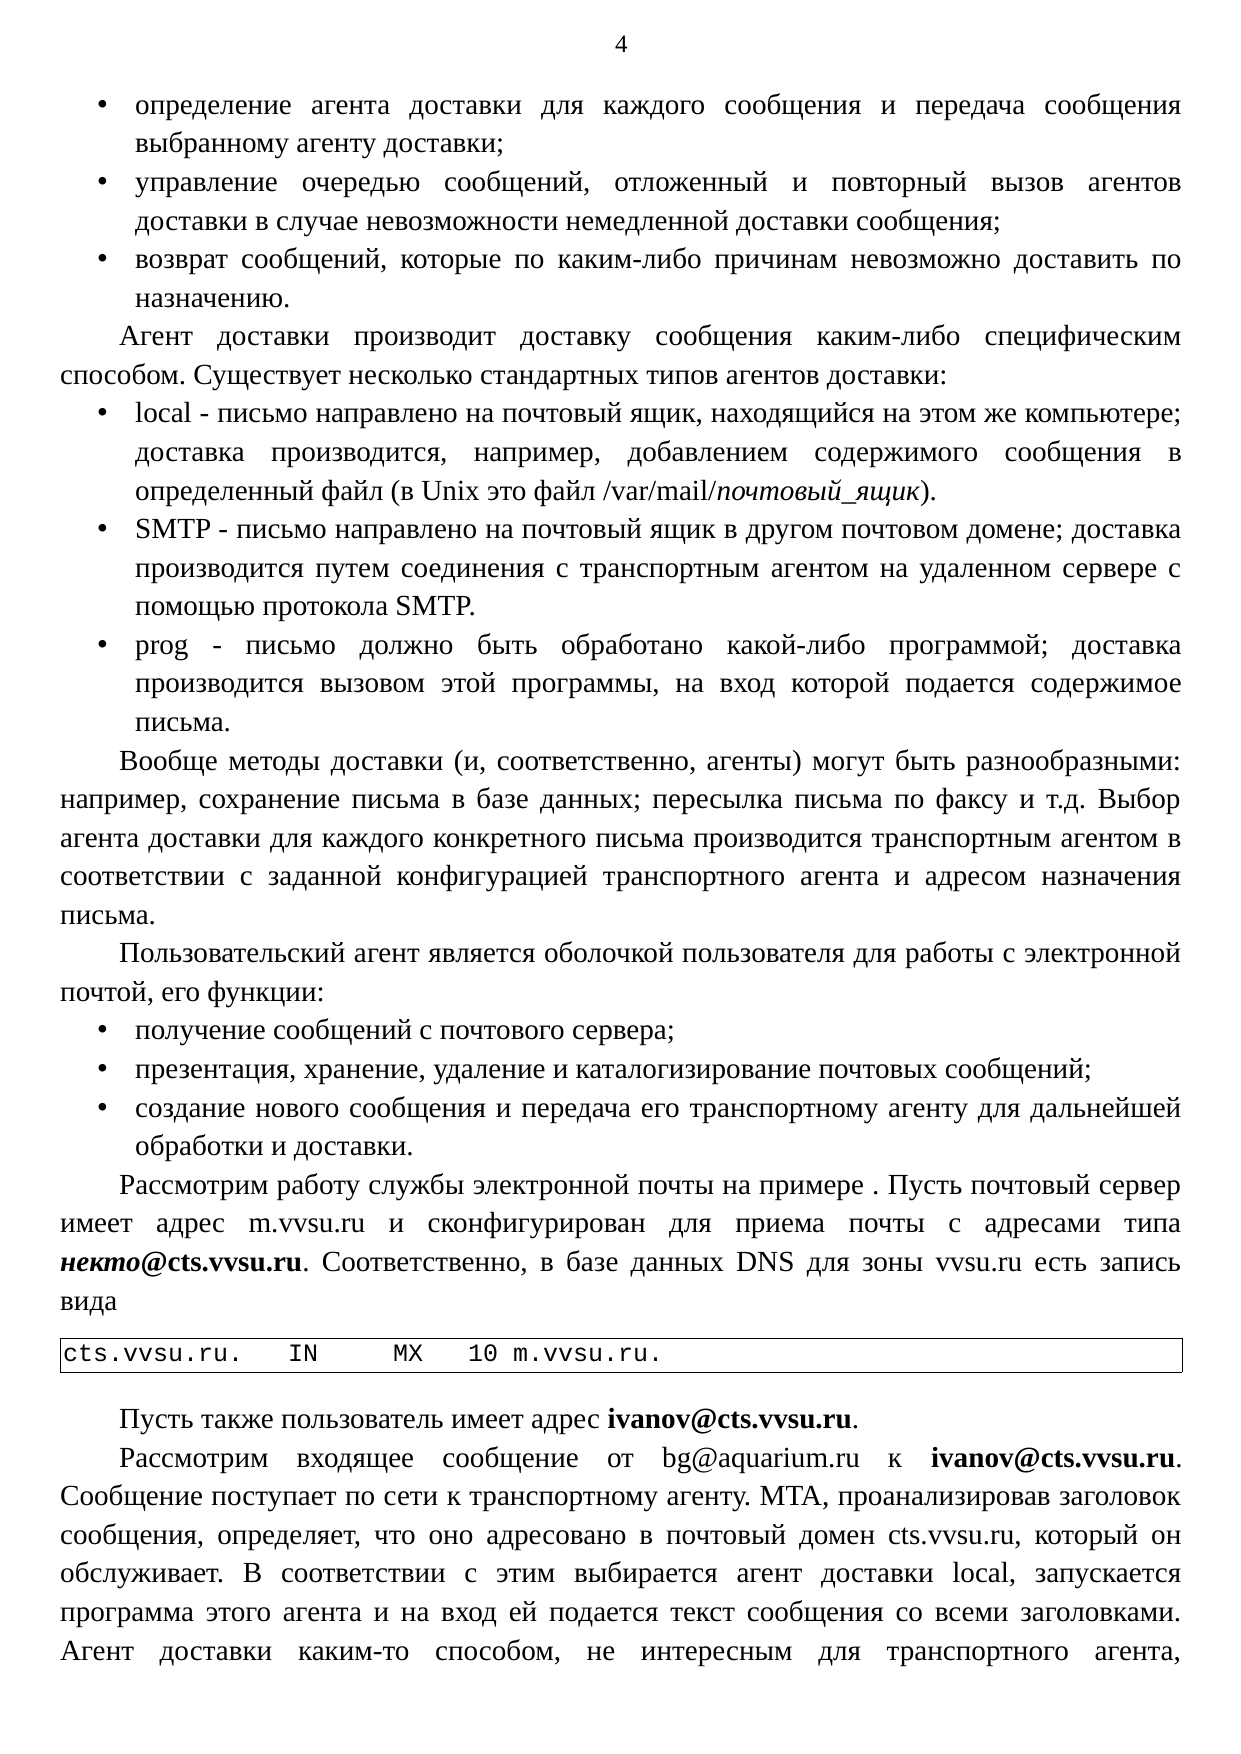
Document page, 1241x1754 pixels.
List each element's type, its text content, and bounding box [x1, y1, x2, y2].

text Рассмотрим работу службы электронной почты на примере . Пусть почтовый сервер имеет адрес m.vvsu.ru и сконфигурирован для приема почты с адресами типа некто@cts.vvsu.ru. Соответственно, в базе данных DNS для зоны vvsu.ru есть запись вида [60, 1167, 1182, 1316]
list prog - письмо должно быть обработано какой-либо программой; доставка производится вызовом этой программы, на вход которой подается содержимое письма. [97, 627, 1182, 738]
text Рассмотрим входящее сообщение от bg@aquarium.ru к ivanov@cts.vvsu.ru. Сообщение поступает по сети к транспортному агенту. MTA, проанализировав заголовок сообщения, определяет, что оно адресовано в почтовый домен cts.vvsu.ru, который он обслуживает. В соответствии с этим выбирается агент доставки local, запускается программа этого агента и на вход ей подается текст сообщения со всеми заголовками. Агент доставки каким-то способом, не интересным для транспортного агента, [60, 1440, 1182, 1666]
list определение агента доставки для каждого сообщения и передача сообщения выбранному агенту доставки; [97, 87, 1182, 159]
list получение сообщений с почтового сервера; [97, 1012, 1182, 1046]
list возврат сообщений, которые по каким-либо причинам невозможно доставить по назначению. [97, 241, 1182, 313]
text Вообще методы доставки (и, соответственно, агенты) могут быть разнообразными: например, сохранение письма в базе данных; пересылка письма по факсу и т.д. Выбор агента доставки для каждого конкретного письма производится транспортным агентом в соответствии с заданной конфигурацией транспортного агента и адресом назначения письма. [60, 743, 1182, 930]
list презентация, хранение, удаление и каталогизирование почтовых сообщений; [97, 1051, 1182, 1085]
list SMTP - письмо направлено на почтовый ящик в другом почтовом домене; доставка производится путем соединения с транспортным агентом на удаленном сервере с помощью протокола SMTP. [97, 511, 1182, 622]
text Пользовательский агент является оболочкой пользователя для работы с электронной почтой, его функции: [60, 935, 1182, 1007]
list управление очередью сообщений, отложенный и повторный вызов агентов доставки в случае невозможности немедленной доставки сообщения; [97, 164, 1182, 236]
text cts.vvsu.ru. IN MX 10 m.vvsu.ru. [61, 1339, 1182, 1372]
list создание нового сообщения и передача его транспортному агенту для дальнейшей обработки и доставки. [97, 1090, 1182, 1162]
list local - письмо направлено на почтовый ящик, находящийся на этом же компьютере; доставка производится, например, добавлением содержимого сообщения в определенный файл (в Unix это файл /var/mail/почтовый_ящик). [97, 396, 1182, 506]
text Агент доставки производит доставку сообщения каким-либо специфическим способом. Существует несколько стандартных типов агентов доставки: [60, 318, 1182, 391]
text Пусть также пользователь имеет адрес ivanov@cts.vvsu.ru. [60, 1401, 1182, 1435]
